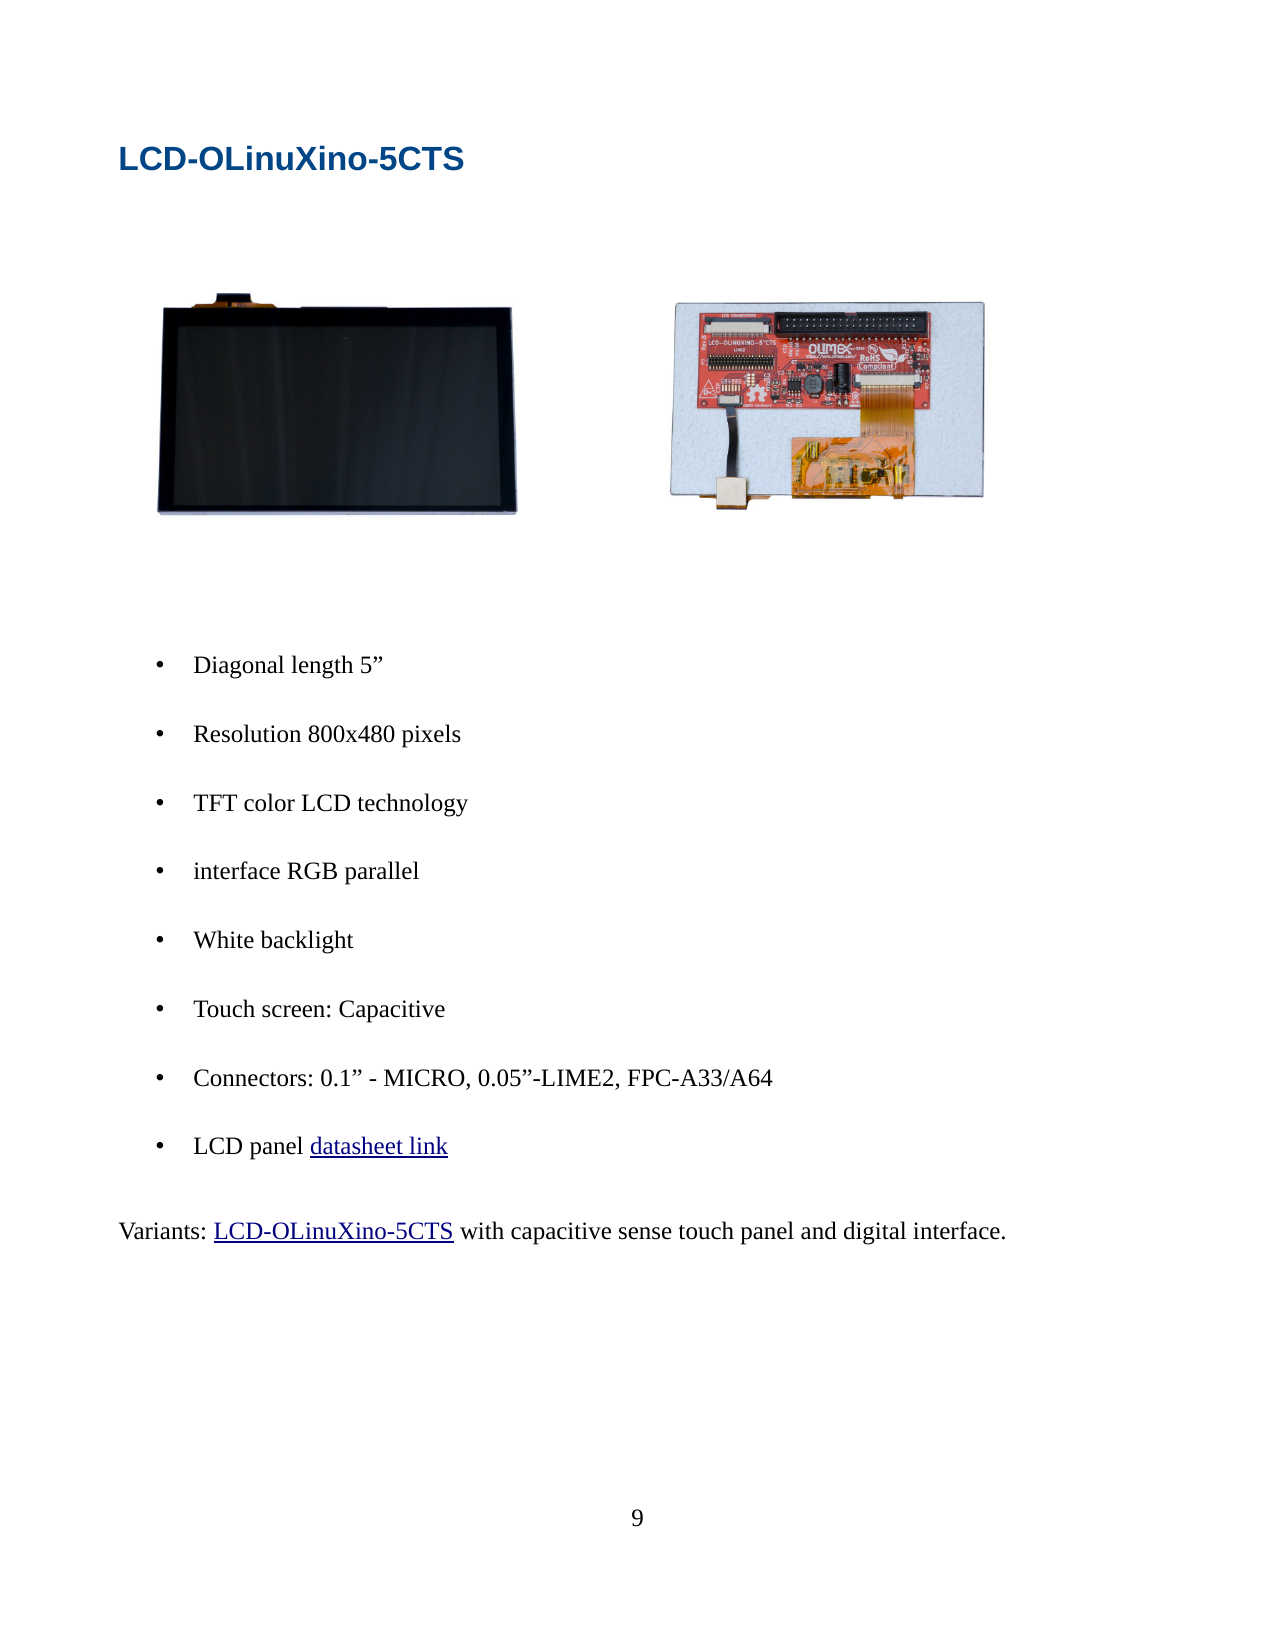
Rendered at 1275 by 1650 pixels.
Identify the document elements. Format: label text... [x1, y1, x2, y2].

list LCD panel datasheet link [156, 1100, 1157, 1168]
picture [151, 218, 525, 593]
list TFT color LCD technology [156, 756, 1157, 825]
list Resolution 800x480 pixels [156, 687, 1157, 756]
text Variants: LCD-OLinuXino-5CTS with capacitive sense touch panel and digital interface. [118, 1216, 1157, 1245]
list interface RGB parallel [156, 825, 1157, 893]
list Touch screen: Capacitive [156, 962, 1157, 1031]
list Connectors: 0.1” - MICRO, 0.05”-LIME2, FPC-A33/A64 [156, 1031, 1157, 1100]
list White backlight [156, 893, 1157, 962]
picture [658, 237, 996, 574]
list Diagonal length 5” [156, 618, 1157, 687]
subtitle LCD-OLinuXino-5CTS [118, 139, 1157, 178]
